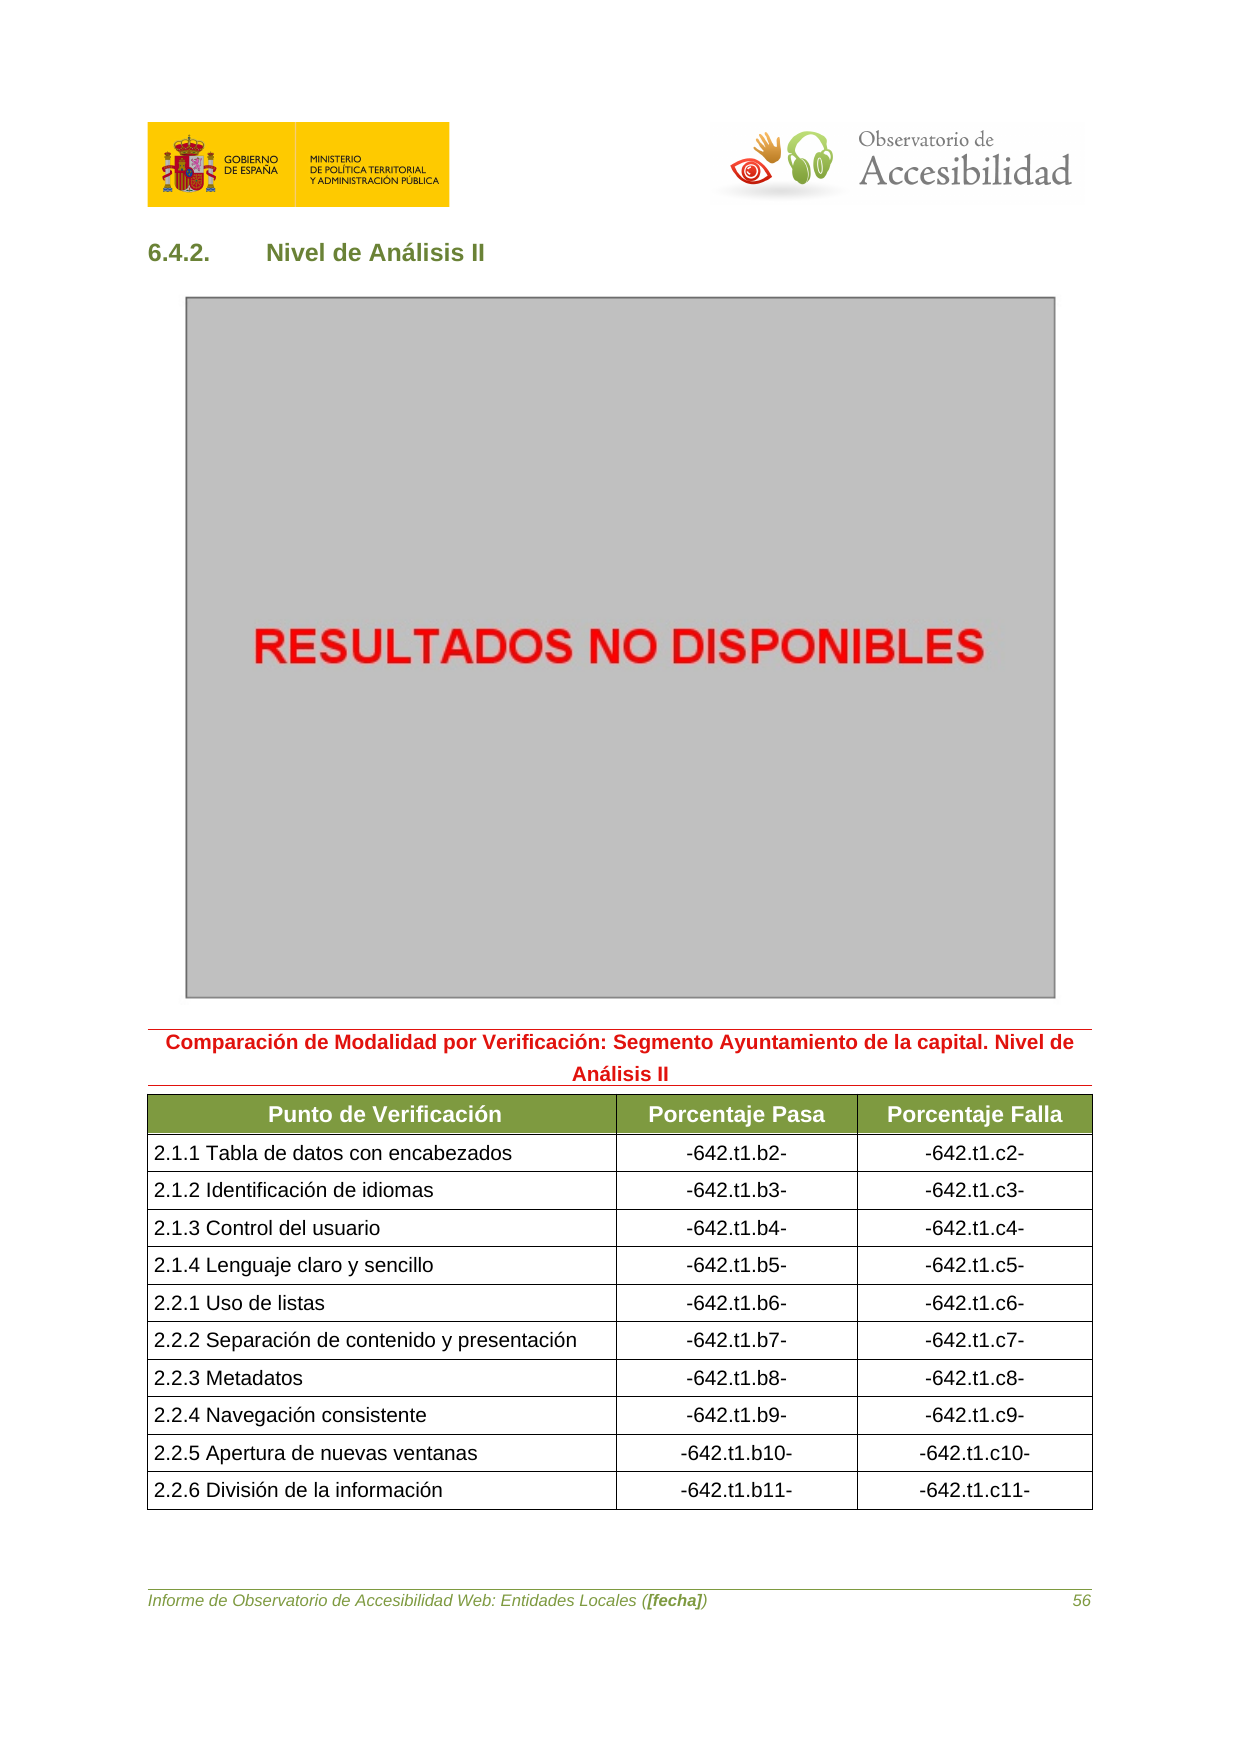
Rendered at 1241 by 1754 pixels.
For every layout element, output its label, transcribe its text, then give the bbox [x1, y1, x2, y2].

table_cell 2.2.6 División de la información [148, 1472, 616, 1508]
table_cell 2.1.4 Lenguaje claro y sencillo [148, 1247, 616, 1283]
table_cell -642.t1.c6- [858, 1285, 1092, 1321]
table_cell -642.t1.c5- [858, 1247, 1092, 1283]
table_cell -642.t1.b4- [617, 1210, 857, 1246]
table_cell -642.t1.c4- [858, 1210, 1092, 1246]
table_cell 2.2.5 Apertura de nuevas ventanas [148, 1435, 616, 1471]
table_cell -642.t1.b7- [617, 1322, 857, 1358]
table_cell 2.2.1 Uso de listas [148, 1285, 616, 1321]
table_cell -642.t1.c7- [858, 1322, 1092, 1358]
table_cell -642.t1.c10- [858, 1435, 1092, 1471]
table_cell -642.t1.c3- [858, 1172, 1092, 1208]
table_cell -642.t1.c2- [858, 1135, 1092, 1171]
table_cell 2.1.3 Control del usuario [148, 1210, 616, 1246]
table_cell -642.t1.c8- [858, 1360, 1092, 1396]
table_cell -642.t1.b5- [617, 1247, 857, 1283]
table_header Porcentaje Falla [858, 1095, 1092, 1133]
table_cell -642.t1.c9- [858, 1397, 1092, 1433]
table_cell -642.t1.b10- [617, 1435, 857, 1471]
table_cell -642.t1.b2- [617, 1135, 857, 1171]
table_cell -642.t1.b9- [617, 1397, 857, 1433]
table_cell 2.2.3 Metadatos [148, 1360, 616, 1396]
table_cell -642.t1.b11- [617, 1472, 857, 1508]
table_cell -642.t1.b3- [617, 1172, 857, 1208]
table_cell 2.1.2 Identificación de idiomas [148, 1172, 616, 1208]
table_cell 2.2.4 Navegación consistente [148, 1397, 616, 1433]
table_cell 2.1.1 Tabla de datos con encabezados [148, 1135, 616, 1171]
text Comparación de Modalidad por Verificación: Segmento Ayuntamiento de la capital. Nivel de Análisis II [148, 1030, 1092, 1085]
list Nivel de Análisis II [148, 238, 1092, 267]
table_cell -642.t1.b8- [617, 1360, 857, 1396]
table_cell 2.2.2 Separación de contenido y presentación [148, 1322, 616, 1358]
table_header Porcentaje Pasa [617, 1095, 857, 1133]
table_cell -642.t1.b6- [617, 1285, 857, 1321]
table_cell -642.t1.c11- [858, 1472, 1092, 1508]
table_header Punto de Verificación [148, 1095, 616, 1133]
